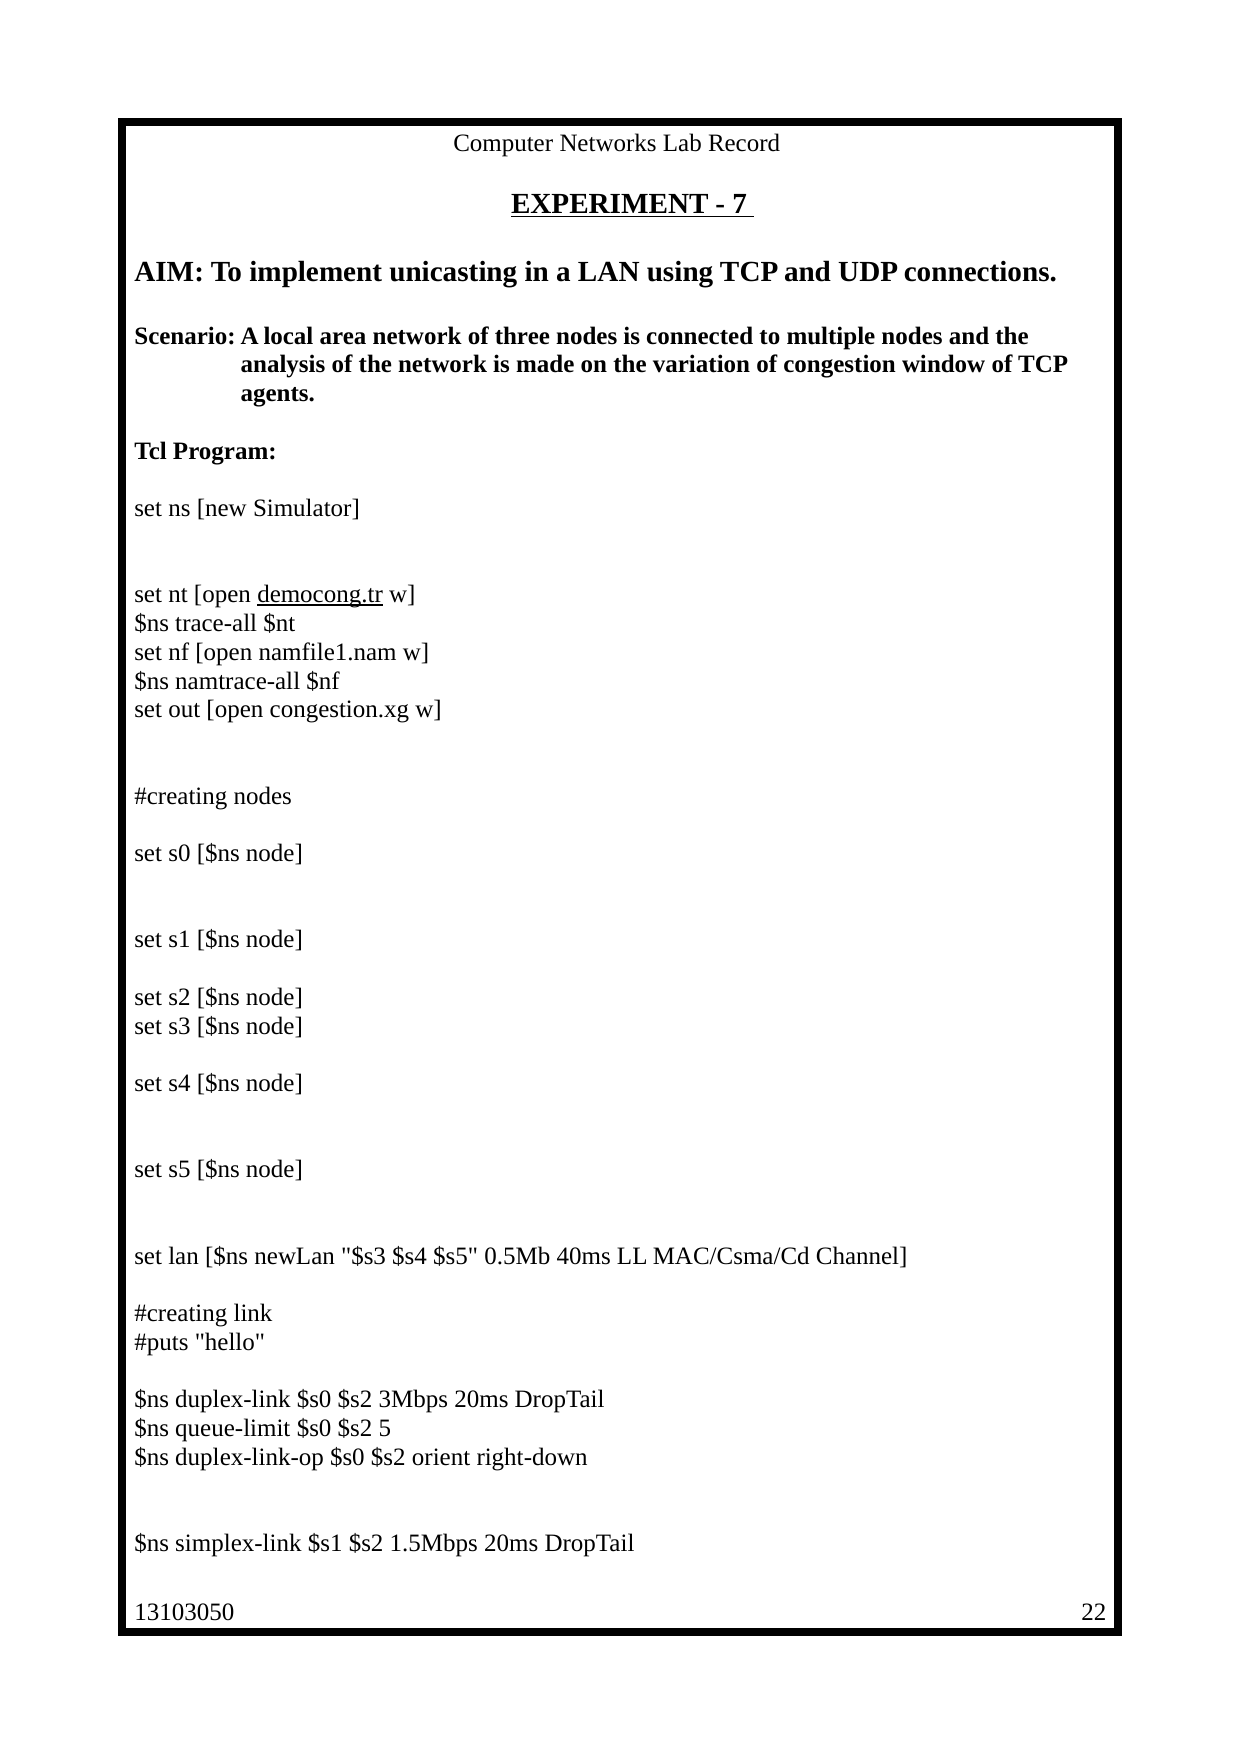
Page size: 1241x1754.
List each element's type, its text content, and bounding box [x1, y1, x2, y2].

text Tcl Program: [134, 436, 1106, 464]
text Scenario: A local area network of three nodes is connected to multiple nodes and the [134, 321, 1106, 349]
text analysis of the network is made on the variation of congestion window of TCP [134, 349, 1106, 378]
text agents. [134, 378, 1106, 407]
text AIM: To implement unicasting in a LAN using TCP and UDP connections. [134, 254, 1106, 287]
text EXPERIMENT - 7 [134, 187, 1106, 220]
text set ns [new Simulator] set nt [open democong.tr w] $ns trace-all $nt set nf [open namfile1.nam w] $ns namtrace-all $nf set out [open congestion.xg w] #creating nodes set s0 [$ns node] set s1 [$ns node] set s2 [$ns node] set s3 [$ns node] set s4 [$ns node] set s5 [$ns node] set lan [$ns newLan "$s3 $s4 $s5" 0.5Mb 40ms LL MAC/Csma/Cd Channel] #creating link #puts "hello" $ns duplex-link $s0 $s2 3Mbps 20ms DropTail $ns queue-limit $s0 $s2 5 $ns duplex-link-op $s0 $s2 orient right-down $ns simplex-link $s1 $s2 1.5Mbps 20ms DropTail [134, 493, 1106, 1557]
